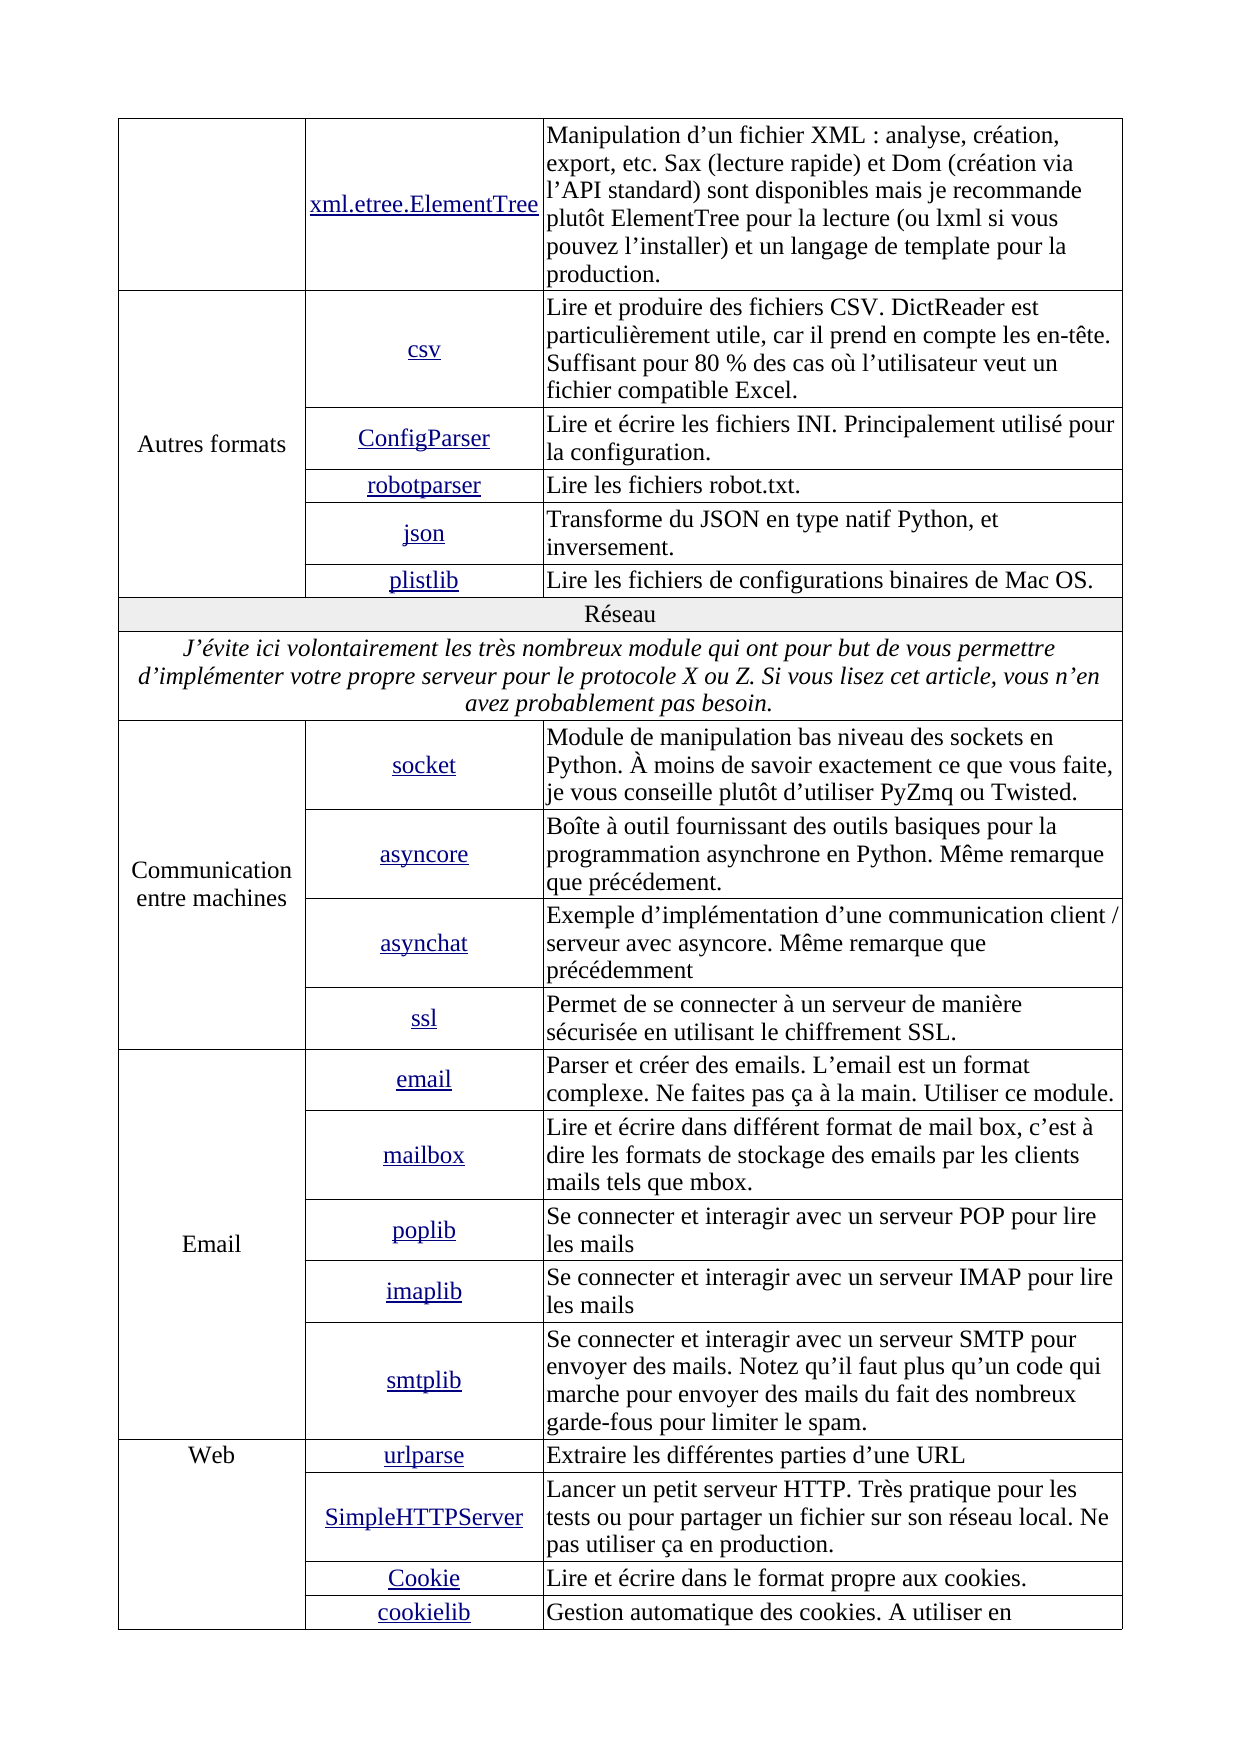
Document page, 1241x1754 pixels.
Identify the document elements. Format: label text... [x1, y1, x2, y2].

table_cell Se connecter et interagir avec un serveur SMTP pour envoyer des mails. Notez qu’il faut plus qu’un code qui marche pour envoyer des mails du fait des nombreux garde-fous pour limiter le spam. [544, 1323, 1122, 1438]
table_cell Se connecter et interagir avec un serveur IMAP pour lire les mails [544, 1261, 1122, 1322]
table_cell Se connecter et interagir avec un serveur POP pour lire les mails [544, 1200, 1122, 1260]
table_cell mailbox [306, 1111, 543, 1199]
table_cell socket [306, 721, 543, 809]
table_cell Autres formats [119, 291, 305, 597]
table_cell Lire et produire des fichiers CSV. DictReader est particulièrement utile, car il prend en compte les en-tête. Suffisant pour 80 % des cas où l’utilisateur veut un fichier compatible Excel. [544, 291, 1122, 407]
table_cell Manipulation d’un fichier XML : analyse, création, export, etc. Sax (lecture rapide) et Dom (création via l’API standard) sont disponibles mais je recommande plutôt ElementTree pour la lecture (ou lxml si vous pouvez l’installer) et un langage de template pour la production. [544, 119, 1122, 290]
table_cell Lire les fichiers de configurations binaires de Mac OS. [544, 565, 1122, 597]
table_cell J’évite ici volontairement les très nombreux module qui ont pour but de vous permettre d’implémenter votre propre serveur pour le protocole X ou Z. Si vous lisez cet article, vous n’en avez probablement pas besoin. [119, 632, 1122, 720]
table_cell Réseau [119, 598, 1122, 631]
table_cell Boîte à outil fournissant des outils basiques pour la programmation asynchrone en Python. Même remarque que précédement. [544, 810, 1122, 898]
table_cell Gestion automatique des cookies. A utiliser en [544, 1596, 1122, 1628]
table_cell Transforme du JSON en type natif Python, et inversement. [544, 503, 1122, 563]
table_cell Web [119, 1440, 305, 1628]
table_cell Communication entre machines [119, 721, 305, 1049]
table_cell Parser et créer des emails. L’email est un format complexe. Ne faites pas ça à la main. Utiliser ce module. [544, 1050, 1122, 1110]
table_cell Cookie [306, 1562, 543, 1595]
table_cell urlparse [306, 1440, 543, 1472]
table_cell json [306, 503, 543, 563]
table_cell smtplib [306, 1323, 543, 1438]
table_cell robotparser [306, 470, 543, 502]
table_cell plistlib [306, 565, 543, 597]
table_cell Exemple d’implémentation d’une communication client / serveur avec asyncore. Même remarque que précédemment [544, 899, 1122, 987]
table_cell Lire et écrire dans le format propre aux cookies. [544, 1562, 1122, 1595]
table_cell Lire les fichiers robot.txt. [544, 470, 1122, 502]
table_cell Lire et écrire dans différent format de mail box, c’est à dire les formats de stockage des emails par les clients mails tels que mbox. [544, 1111, 1122, 1199]
table_cell xml.etree.ElementTree [306, 119, 543, 290]
table_cell SimpleHTTPServer [306, 1473, 543, 1561]
table_cell ConfigParser [306, 408, 543, 468]
table_cell email [306, 1050, 543, 1110]
table_cell asyncore [306, 810, 543, 898]
table_cell [119, 119, 305, 290]
table_cell ssl [306, 988, 543, 1049]
table_cell Lancer un petit serveur HTTP. Très pratique pour les tests ou pour partager un fichier sur son réseau local. Ne pas utiliser ça en production. [544, 1473, 1122, 1561]
table_cell Permet de se connecter à un serveur de manière sécurisée en utilisant le chiffrement SSL. [544, 988, 1122, 1049]
table_cell poplib [306, 1200, 543, 1260]
table_cell csv [306, 291, 543, 407]
table_cell Email [119, 1050, 305, 1438]
table_cell imaplib [306, 1261, 543, 1322]
table_cell Module de manipulation bas niveau des sockets en Python. À moins de savoir exactement ce que vous faite, je vous conseille plutôt d’utiliser PyZmq ou Twisted. [544, 721, 1122, 809]
table_cell cookielib [306, 1596, 543, 1628]
table_cell Lire et écrire les fichiers INI. Principalement utilisé pour la configuration. [544, 408, 1122, 468]
table_cell asynchat [306, 899, 543, 987]
table_cell Extraire les différentes parties d’une URL [544, 1440, 1122, 1472]
